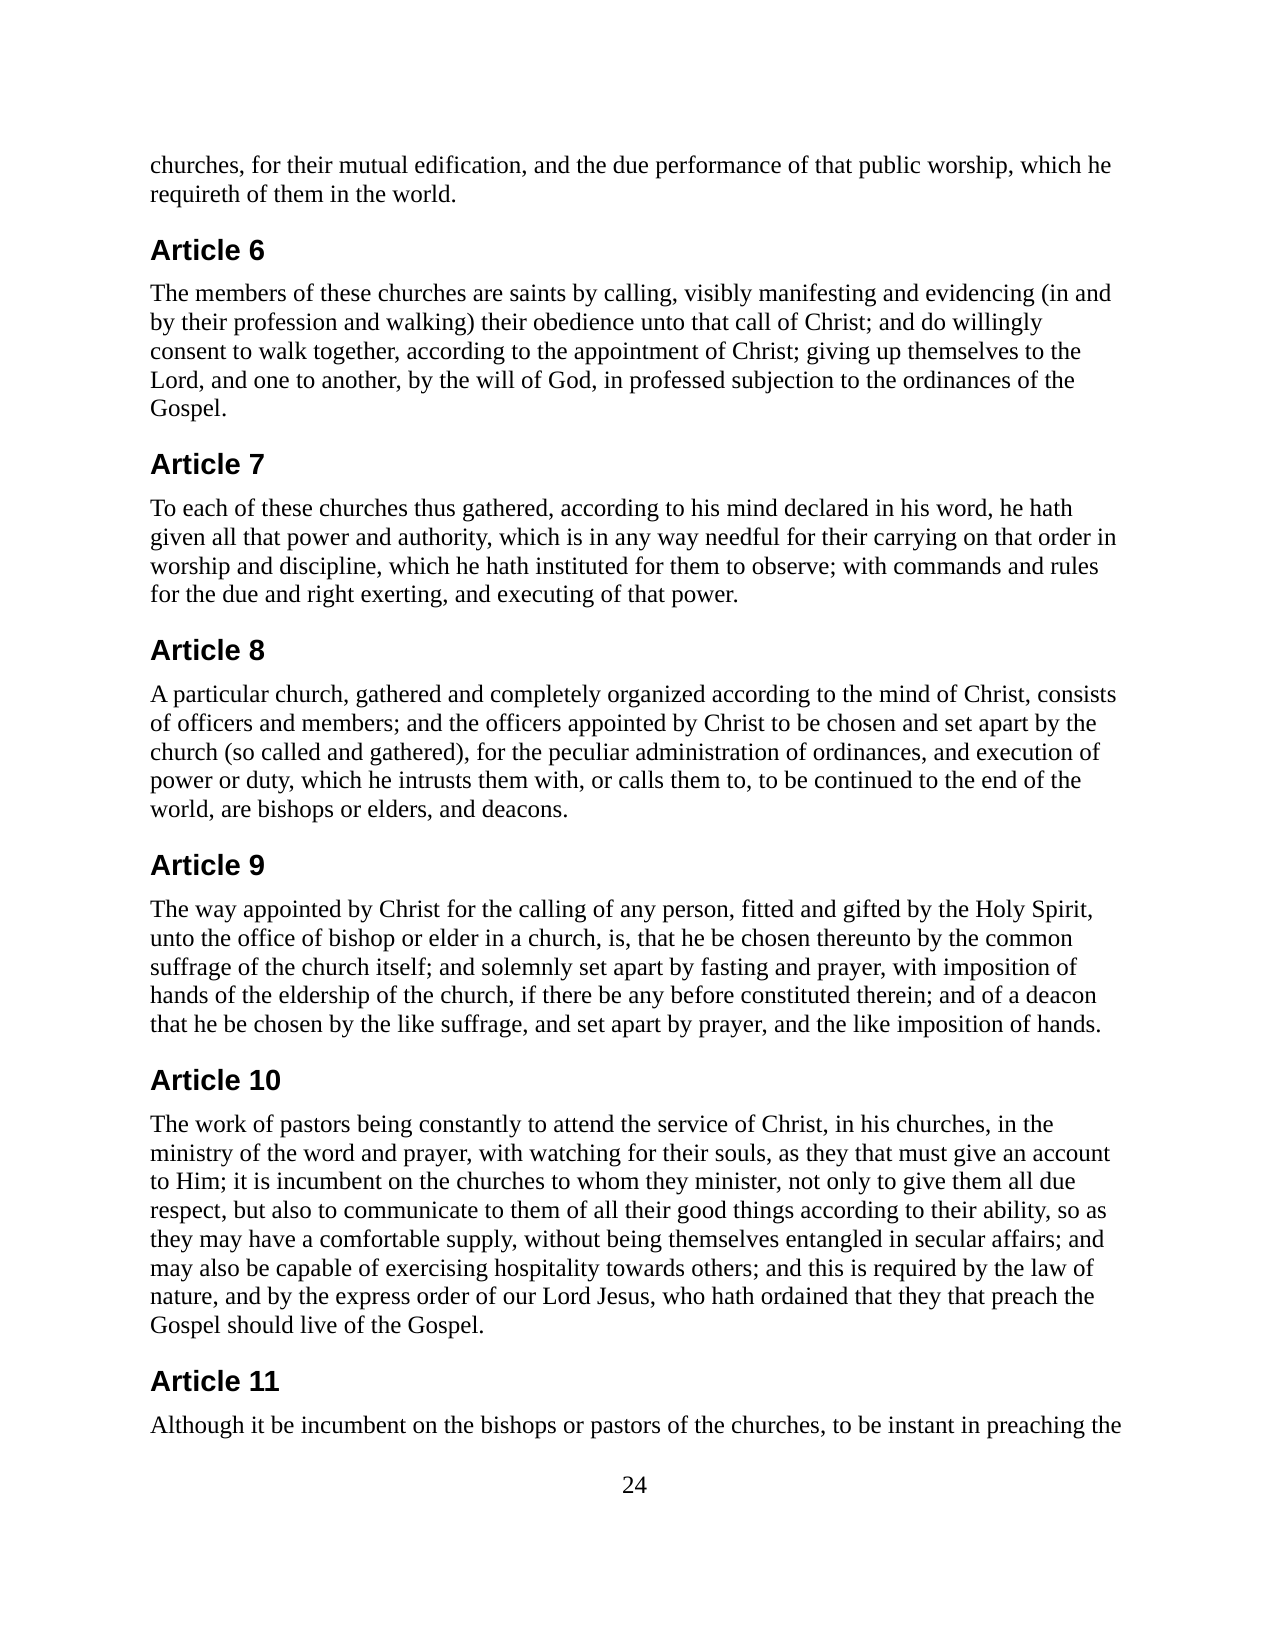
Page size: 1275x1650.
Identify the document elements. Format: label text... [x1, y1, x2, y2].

subtitle Article 10 [150, 1063, 1125, 1096]
subtitle Article 9 [150, 848, 1125, 882]
subtitle Article 11 [150, 1364, 1125, 1397]
text The way appointed by Christ for the calling of any person, fitted and gifted by the Holy Spirit, unto the office of bishop or elder in a church, is, that he be chosen thereunto by the common suffrage of the church itself; and solemnly set apart by fasting and prayer, with imposition of hands of the eldership of the church, if there be any before constituted therein; and of a deacon that he be chosen by the like suffrage, and set apart by prayer, and the like imposition of hands. [150, 894, 1125, 1038]
text Although it be incumbent on the bishops or pastors of the churches, to be instant in preaching the [150, 1410, 1125, 1439]
subtitle Article 6 [150, 232, 1125, 266]
text The members of these churches are saints by calling, visibly manifesting and evidencing (in and by their profession and walking) their obedience unto that call of Christ; and do willingly consent to walk together, according to the appointment of Christ; giving up themselves to the Lord, and one to another, by the will of God, in professed subjection to the ordinances of the Gospel. [150, 278, 1125, 422]
text To each of these churches thus gathered, according to his mind declared in his word, he hath given all that power and authority, which is in any way needful for their carrying on that order in worship and discipline, which he hath instituted for them to observe; with commands and rules for the due and right exerting, and executing of that power. [150, 493, 1125, 608]
text A particular church, gathered and completely organized according to the mind of Christ, consists of officers and members; and the officers appointed by Christ to be chosen and set apart by the church (so called and gathered), for the peculiar administration of ordinances, and execution of power or duty, which he intrusts them with, or calls them to, to be continued to the end of the world, are bishops or elders, and deacons. [150, 679, 1125, 823]
text churches, for their mutual edification, and the due performance of that public worship, which he requireth of them in the world. [150, 150, 1125, 207]
text The work of pastors being constantly to attend the service of Christ, in his churches, in the ministry of the word and prayer, with watching for their souls, as they that must give an account to Him; it is incumbent on the churches to whom they minister, not only to give them all due respect, but also to communicate to them of all their good things according to their ability, so as they may have a comfortable supply, without being themselves entangled in secular affairs; and may also be capable of exercising hospitality towards others; and this is required by the law of nature, and by the express order of our Lord Jesus, who hath ordained that they that preach the Gospel should live of the Gospel. [150, 1109, 1125, 1339]
subtitle Article 8 [150, 633, 1125, 667]
subtitle Article 7 [150, 447, 1125, 481]
